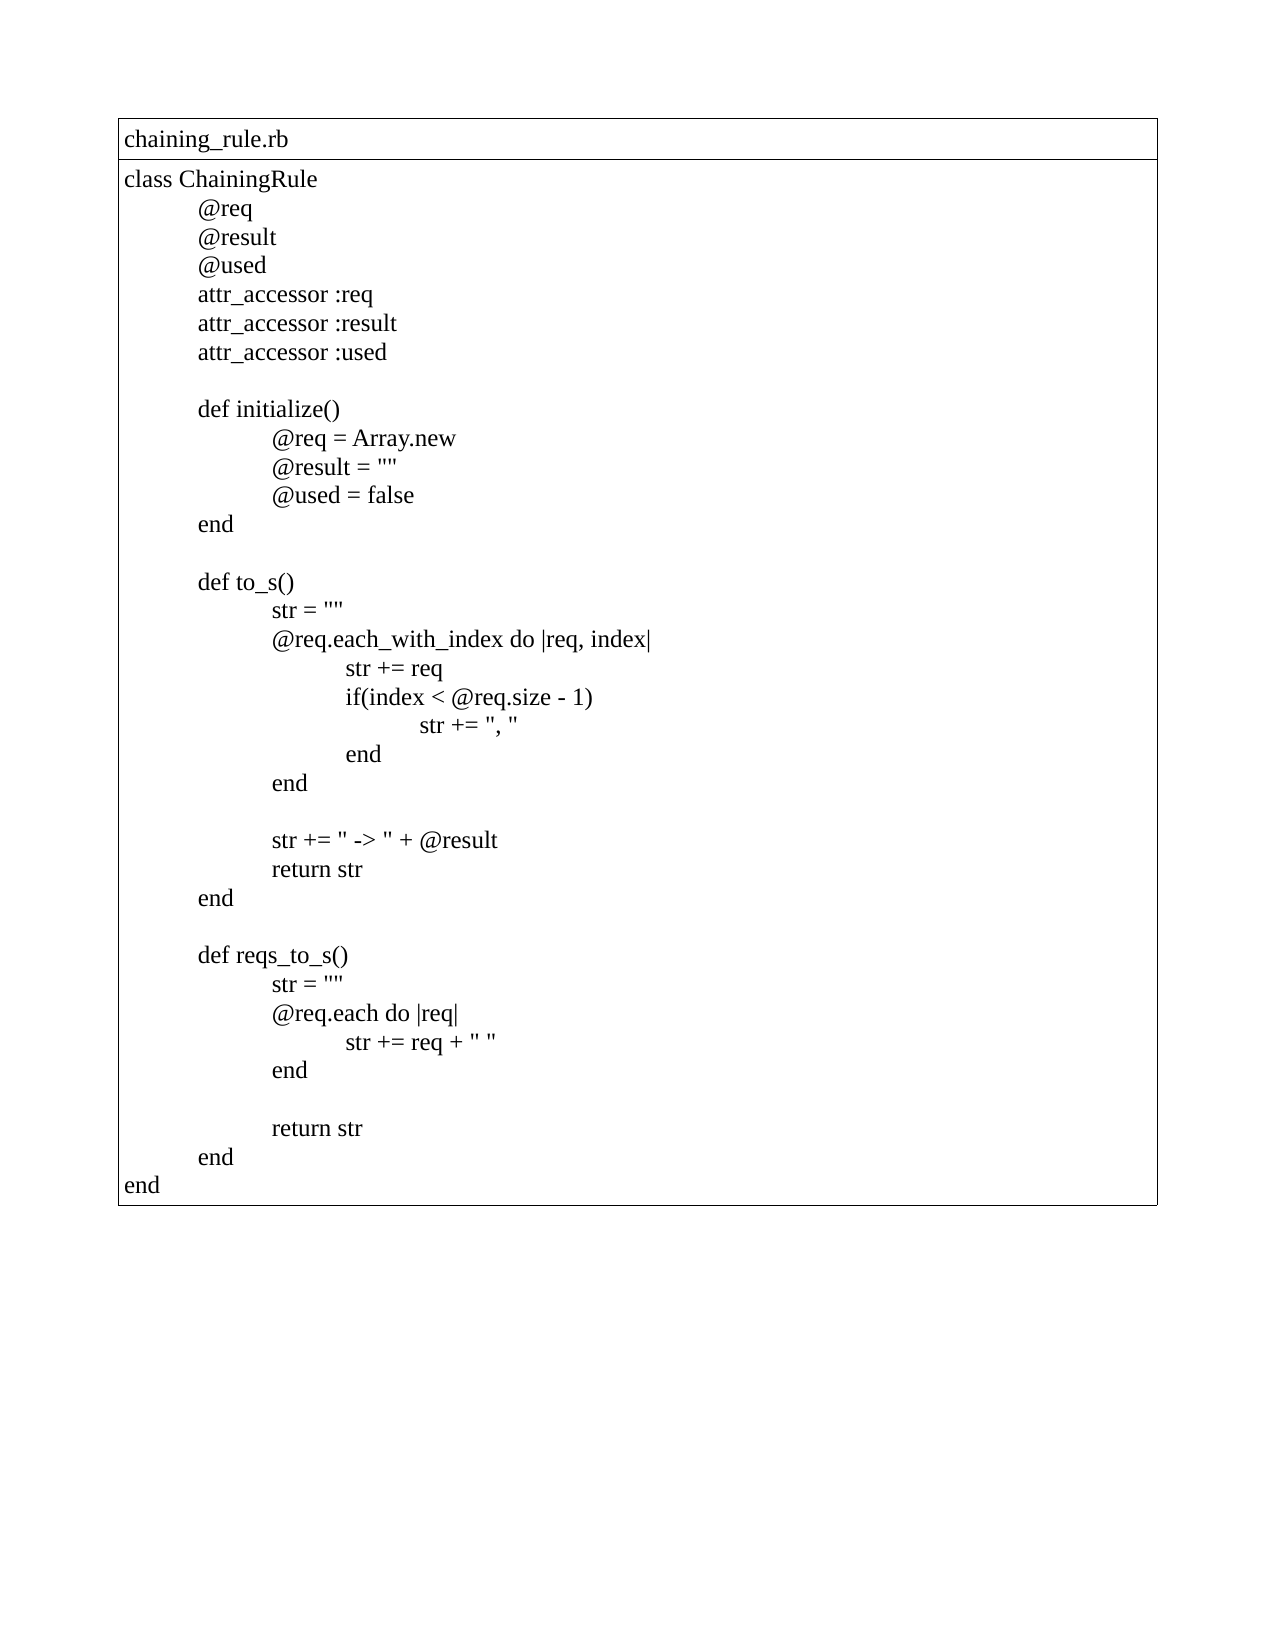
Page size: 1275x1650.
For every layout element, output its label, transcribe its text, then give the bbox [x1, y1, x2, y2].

table_cell class ChainingRule @req @result @used attr_accessor :req attr_accessor :result attr_accessor :used def initialize() @req = Array.new @result = "" @used = false end def to_s() str = "" @req.each_with_index do |req, index| str += req if(index < @req.size - 1) str += ", " end end str += " -> " + @result return str end def reqs_to_s() str = "" @req.each do |req| str += req + " " end return str end end [119, 160, 1157, 1205]
table_header chaining_rule.rb [119, 119, 1157, 158]
